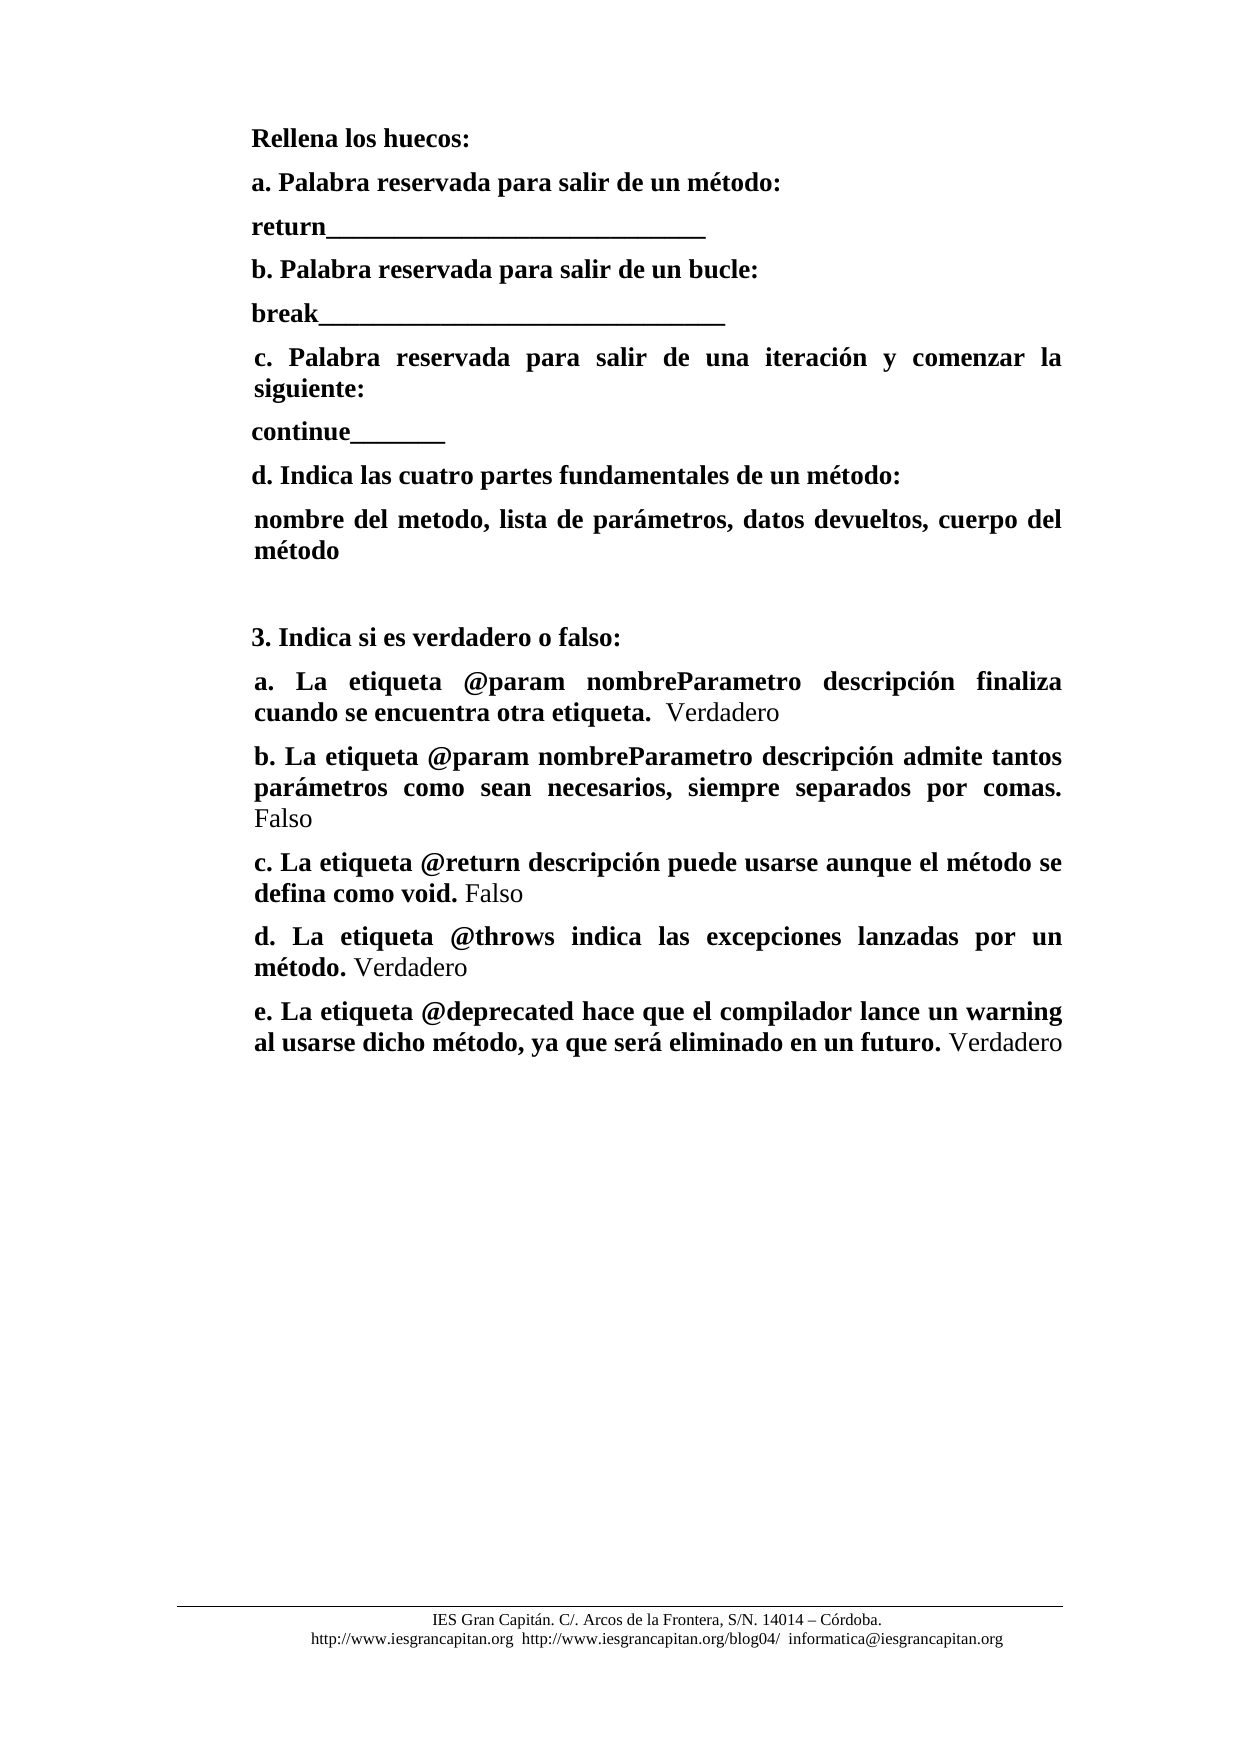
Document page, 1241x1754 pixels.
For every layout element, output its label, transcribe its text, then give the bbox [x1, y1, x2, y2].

text nombre del metodo, lista de parámetros, datos devueltos, cuerpo del método [254, 503, 1063, 565]
text b. Palabra reservada para salir de un bucle: [177, 253, 1063, 284]
text b. La etiqueta @param nombreParametro descripción admite tantos parámetros como sean necesarios, siempre separados por comas. Falso [254, 740, 1063, 833]
text 3. Indica si es verdadero o falso: [177, 621, 1063, 652]
text d. La etiqueta @throws indica las excepciones lanzadas por un método. Verdadero [254, 920, 1063, 983]
text d. Indica las cuatro partes fundamentales de un método: [177, 459, 1063, 490]
text return____________________________ [177, 210, 1063, 241]
text break______________________________ [177, 297, 1063, 328]
text continue_______ [177, 416, 1063, 447]
text c. La etiqueta @return descripción puede usarse aunque el método se defina como void. Falso [254, 846, 1063, 908]
text Rellena los huecos: [177, 122, 1063, 154]
text a. La etiqueta @param nombreParametro descripción finaliza cuando se encuentra otra etiqueta. Verdadero [254, 665, 1063, 727]
text c. Palabra reservada para salir de una iteración y comenzar la siguiente: [254, 341, 1063, 403]
text e. La etiqueta @deprecated hace que el compilador lance un warning al usarse dicho método, ya que será eliminado en un futuro. Verdadero [254, 995, 1063, 1057]
text a. Palabra reservada para salir de un método: [177, 166, 1063, 197]
